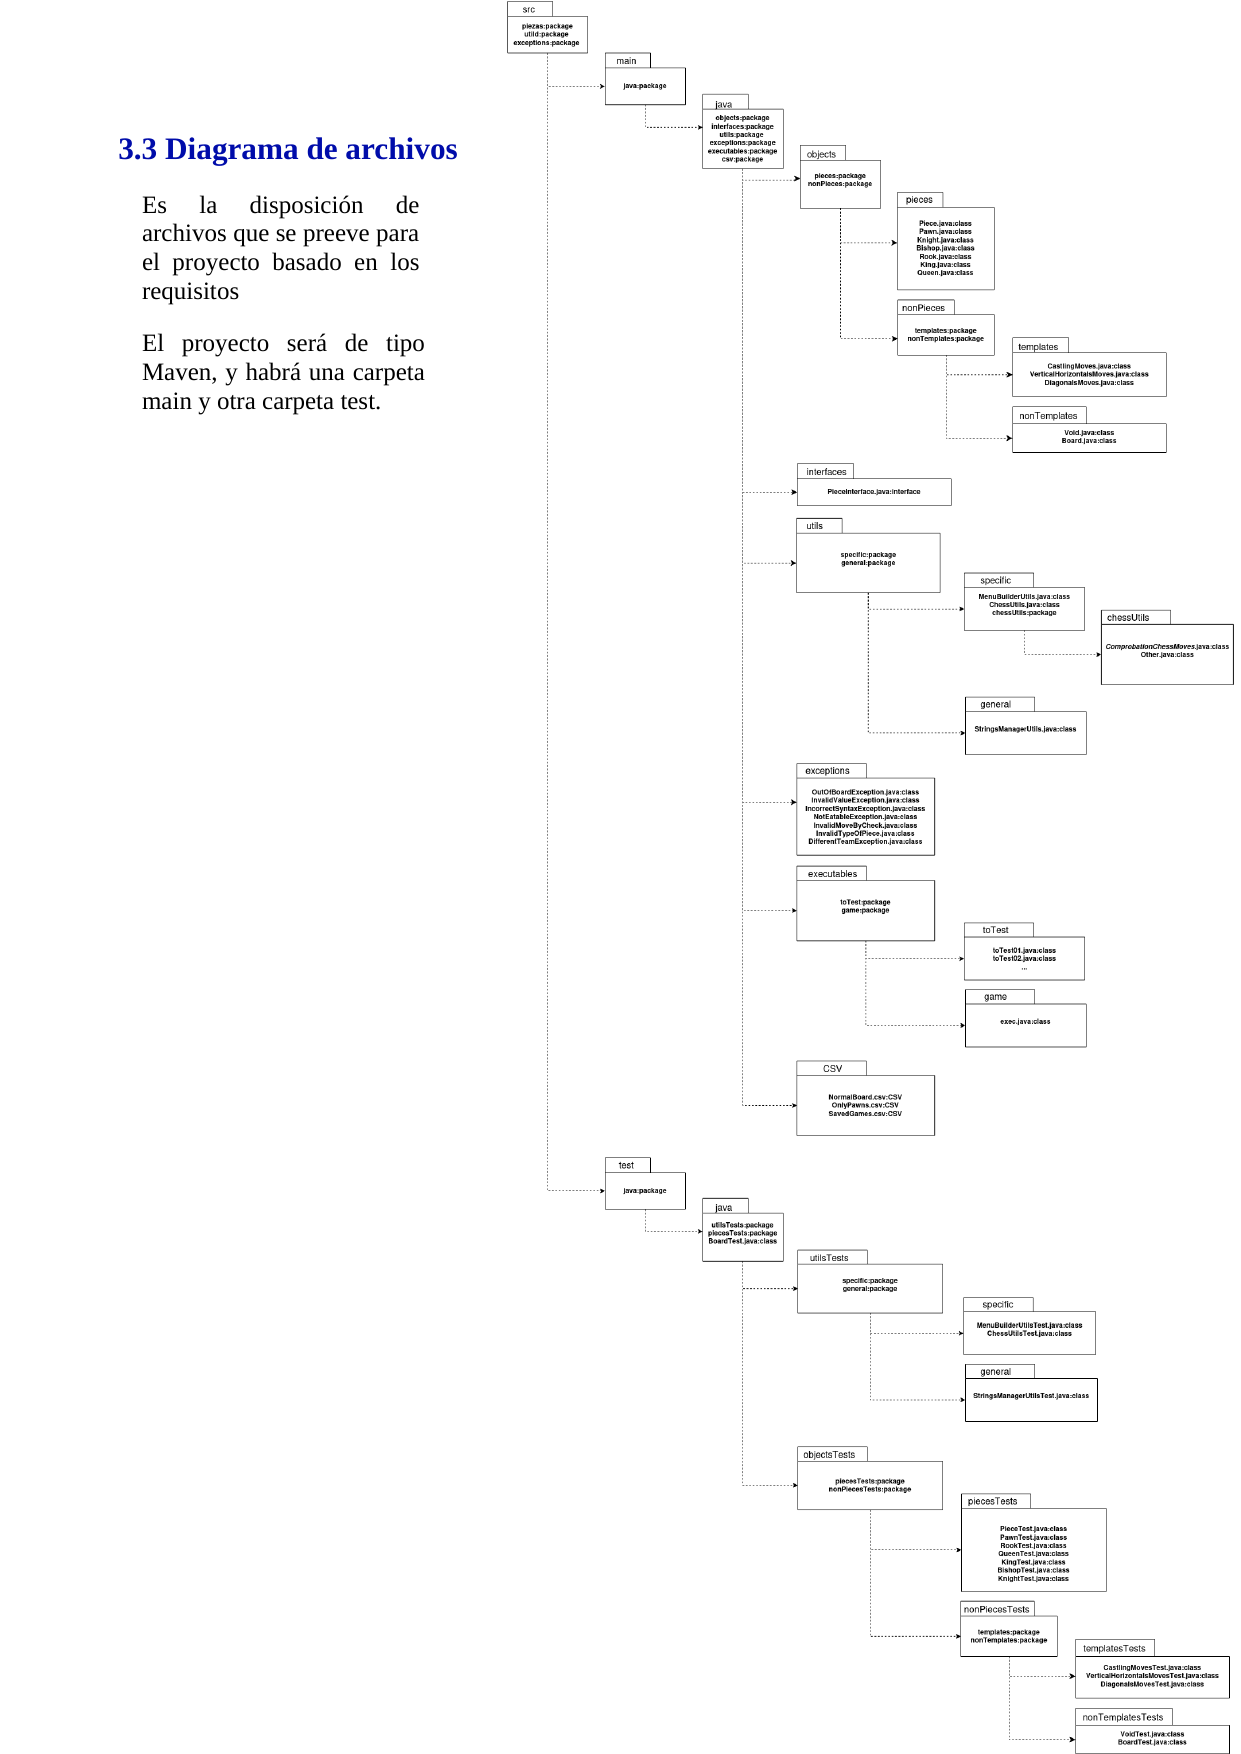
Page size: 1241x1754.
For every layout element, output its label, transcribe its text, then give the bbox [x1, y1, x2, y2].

text 3.3 Diagrama de archivos [118, 130, 507, 166]
text El proyecto será de tipo Maven, y habrá una carpeta main y otra carpeta test. [142, 328, 425, 415]
picture [507, 0, 1240, 1754]
text Es la disposición de archivos que se preeve para el proyecto basado en los requisitos [142, 190, 419, 305]
